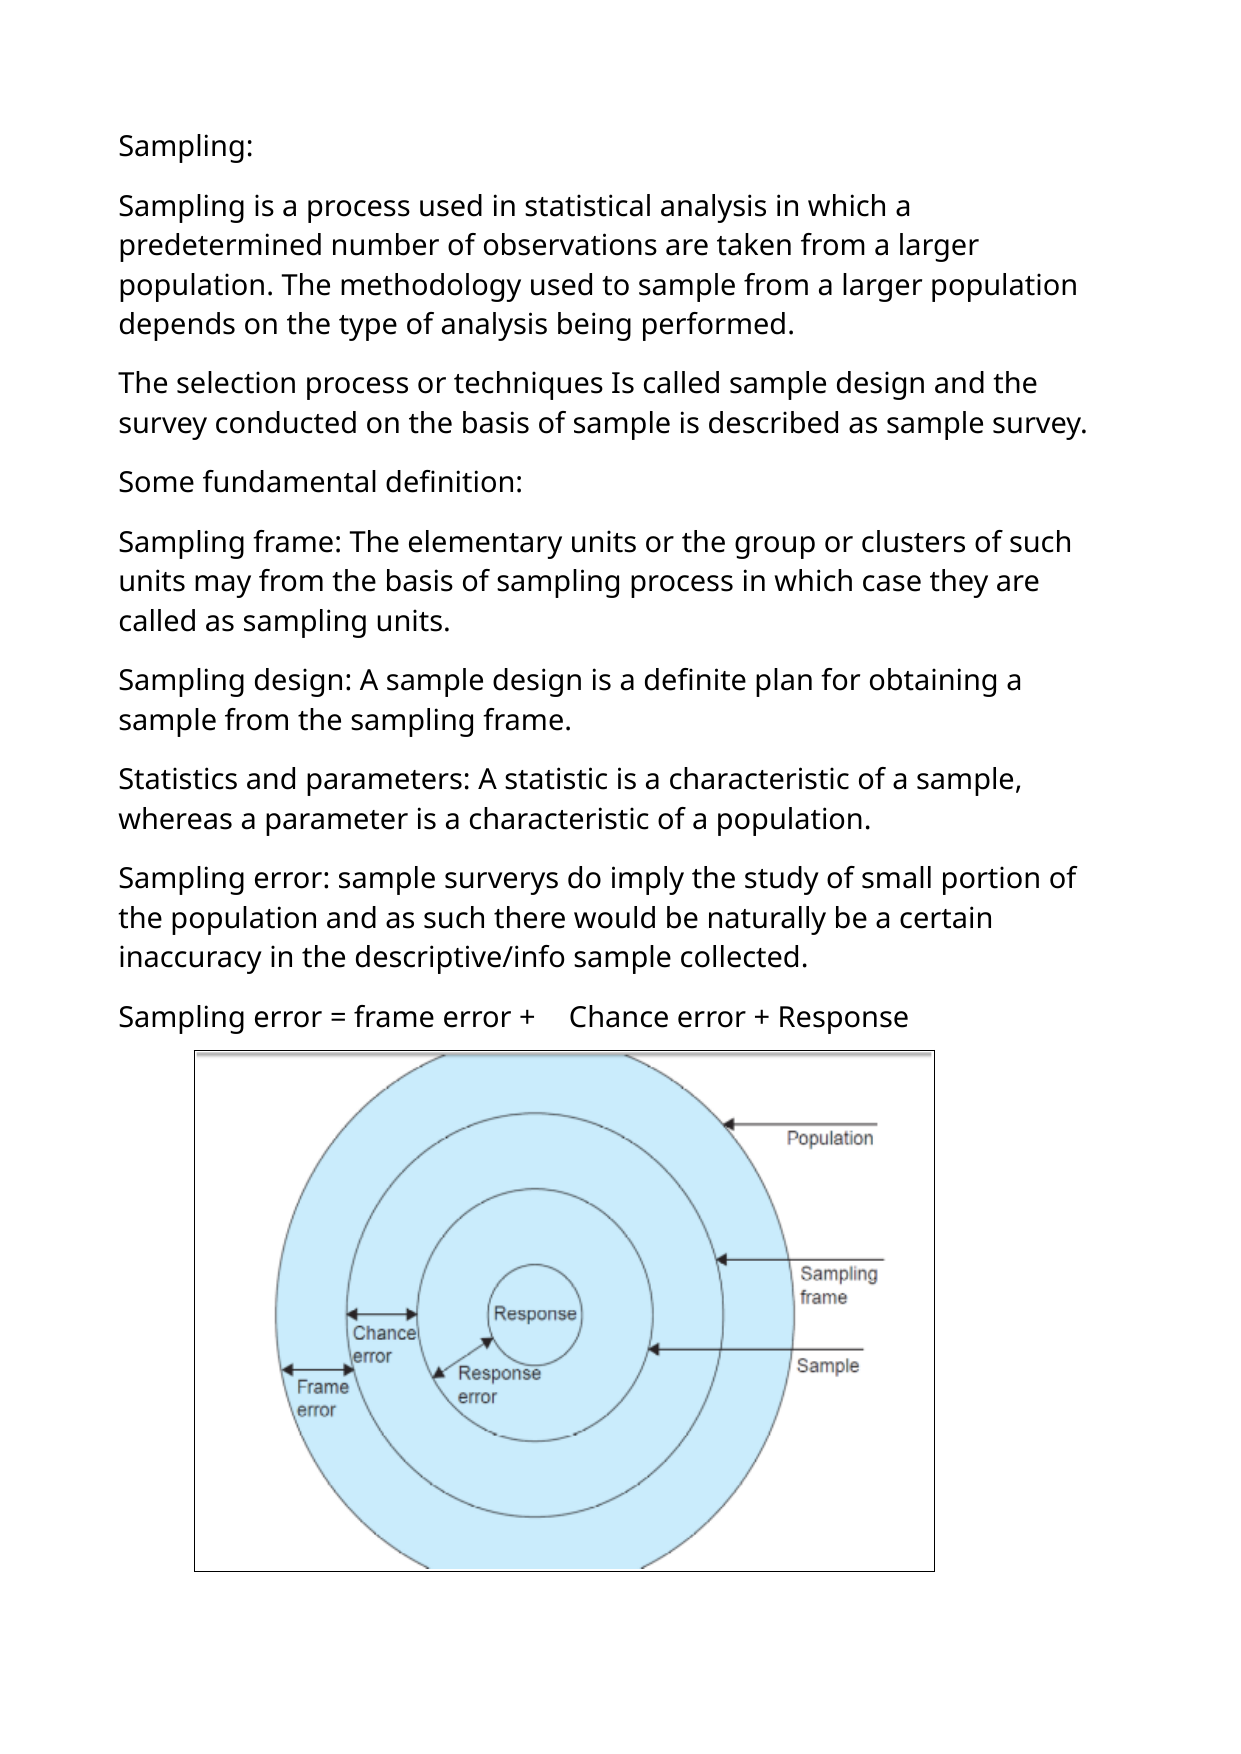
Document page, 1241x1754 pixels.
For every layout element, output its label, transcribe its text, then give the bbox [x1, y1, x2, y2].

title Sampling design: A sample design is a definite plan for obtaining a sample from the sampling frame. [118, 660, 1122, 739]
title Sampling error = frame error + Chance error + Response [118, 996, 1122, 1036]
title Some fundamental definition: [118, 462, 1122, 501]
title The selection process or techniques Is called sample design and the survey conducted on the basis of sample is described as sample survey. [118, 363, 1122, 442]
title Sampling is a process used in statistical analysis in which a predetermined number of observations are taken from a larger population. The methodology used to sample from a larger population depends on the type of analysis being performed. [118, 185, 1122, 343]
title Sampling: [118, 126, 1122, 165]
title Sampling frame: The elementary units or the group or clusters of such units may from the basis of sampling process in which case they are called as sampling units. [118, 521, 1122, 640]
picture [196, 1052, 932, 1569]
title Statistics and parameters: A statistic is a characteristic of a sample, whereas a parameter is a characteristic of a population. [118, 759, 1122, 838]
title Sampling error: sample surverys do imply the study of small portion of the population and as such there would be naturally be a certain inaccuracy in the descriptive/info sample collected. [118, 858, 1122, 976]
